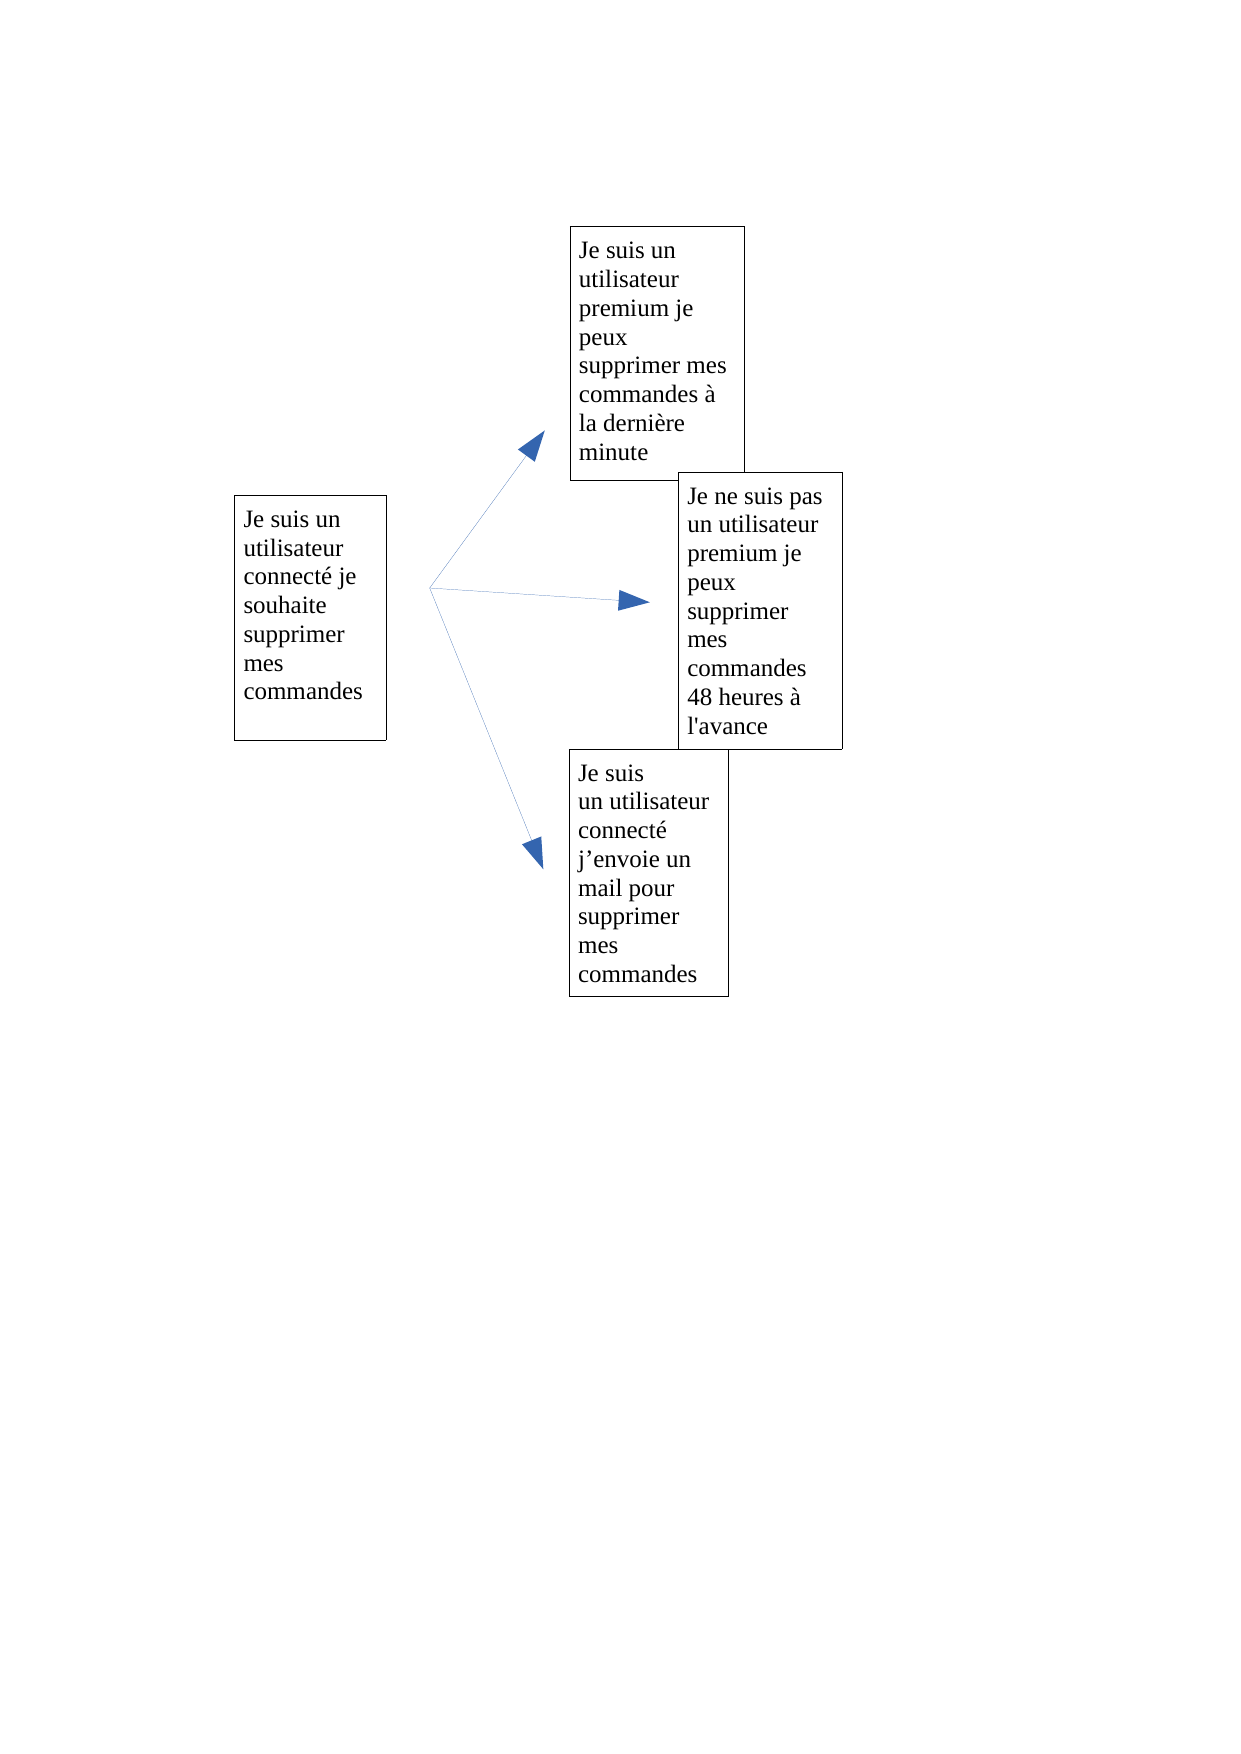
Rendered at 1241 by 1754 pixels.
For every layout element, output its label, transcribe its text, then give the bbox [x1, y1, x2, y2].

text Je suis un utilisateur connecté j’envoie un mail pour supprimer mes commandes [578, 758, 719, 988]
text Je suis un utilisateur premium je peux supprimer mes commandes à la dernière minute [579, 235, 735, 465]
text Je ne suis pas un utilisateur premium je peux supprimer mes commandes 48 heures à l'avance [687, 481, 833, 739]
text Je suis un utilisateur connecté je souhaite supprimer mes commandes [243, 504, 377, 705]
text [679, 473, 842, 749]
